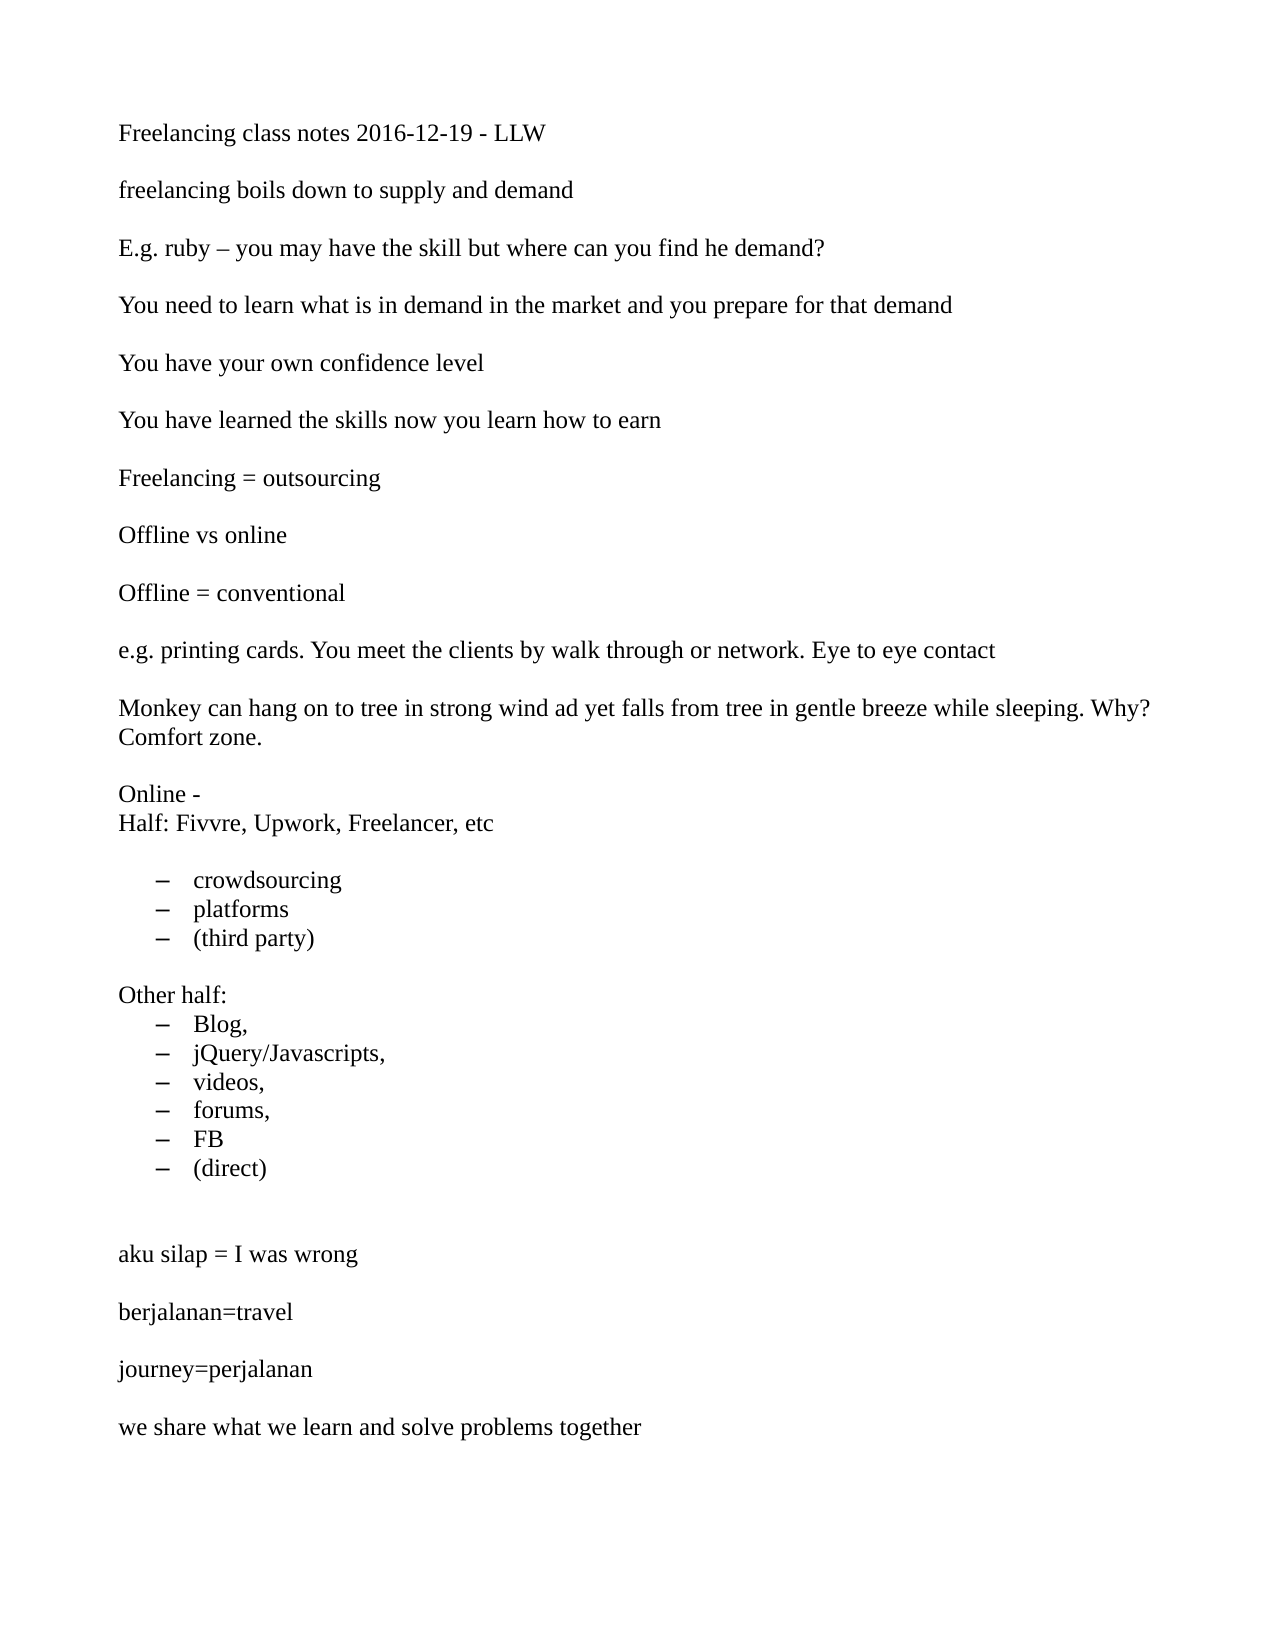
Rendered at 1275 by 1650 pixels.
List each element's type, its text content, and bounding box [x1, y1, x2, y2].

list forums, [156, 1096, 1157, 1124]
list platforms [156, 894, 1157, 923]
list (direct) [156, 1153, 1157, 1182]
list FB [156, 1124, 1157, 1153]
text Half: Fivvre, Upwork, Freelancer, etc [118, 808, 1157, 837]
list (third party) [156, 923, 1157, 952]
text Monkey can hang on to tree in strong wind ad yet falls from tree in gentle breeze while sleeping. Why? Comfort zone. [118, 693, 1157, 751]
text aku silap = I was wrong [118, 1239, 1157, 1268]
text Freelancing = outsourcing [118, 463, 1157, 492]
text Offline vs online [118, 521, 1157, 549]
text journey=perjalanan [118, 1354, 1157, 1383]
text Other half: [118, 981, 1157, 1009]
text You need to learn what is in demand in the market and you prepare for that demand [118, 291, 1157, 319]
list jQuery/Javascripts, [156, 1038, 1157, 1067]
text Online - [118, 779, 1157, 808]
list videos, [156, 1067, 1157, 1096]
text E.g. ruby – you may have the skill but where can you find he demand? [118, 233, 1157, 262]
list crowdsourcing [156, 866, 1157, 894]
text e.g. printing cards. You meet the clients by walk through or network. Eye to eye contact [118, 636, 1157, 664]
text we share what we learn and solve problems together [118, 1412, 1157, 1441]
list Blog, [156, 1009, 1157, 1038]
text Offline = conventional [118, 578, 1157, 607]
text freelancing boils down to supply and demand [118, 176, 1157, 204]
text You have learned the skills now you learn how to earn [118, 406, 1157, 434]
text You have your own confidence level [118, 348, 1157, 377]
text berjalanan=travel [118, 1297, 1157, 1326]
text Freelancing class notes 2016-12-19 - LLW [118, 118, 1157, 147]
